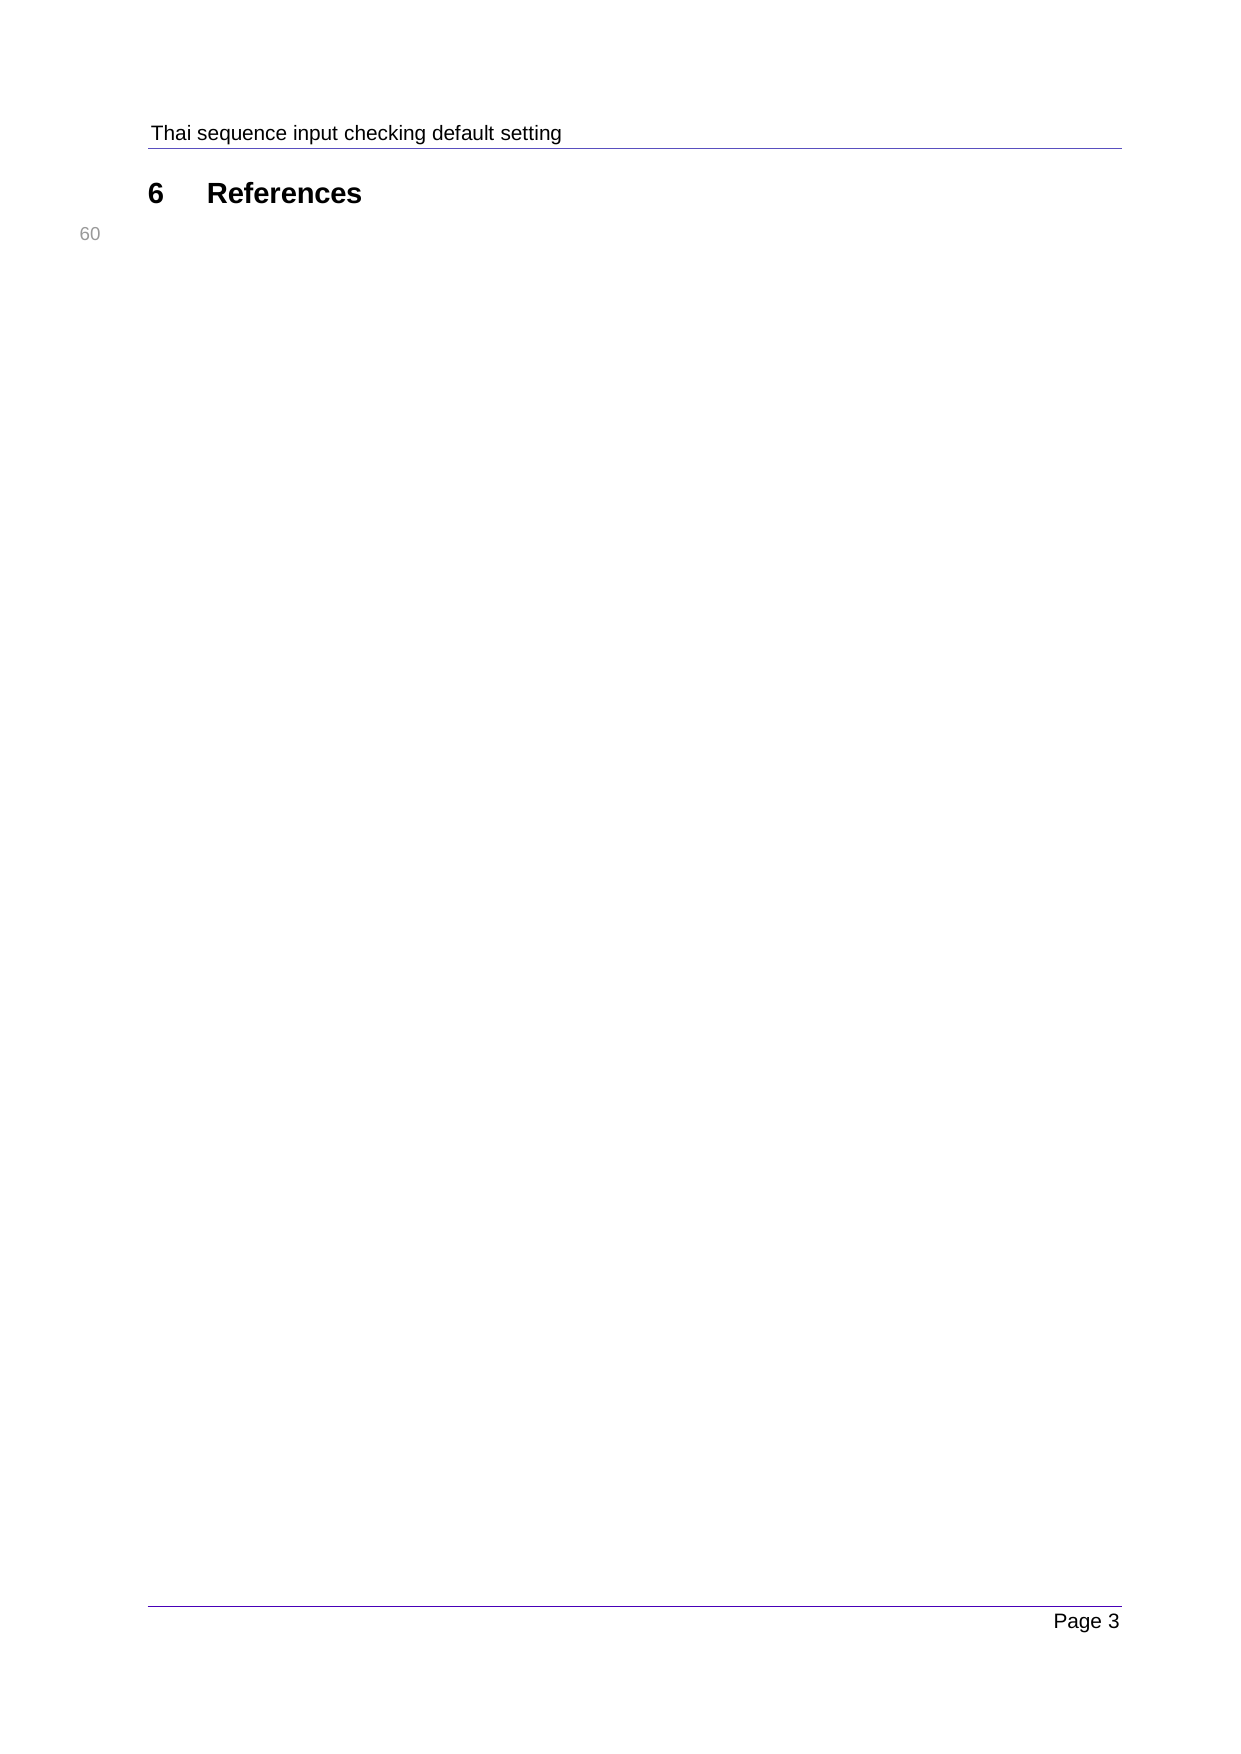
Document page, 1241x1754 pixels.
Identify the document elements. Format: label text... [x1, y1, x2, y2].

text <Give references to related documentation, such as engineering designs, technical specs, and other sources for related units. Also include links to documents that other sections in this spec need to refer to, such as user opinions usability test reports.> [148, 221, 1122, 292]
subtitle References [148, 177, 1122, 209]
